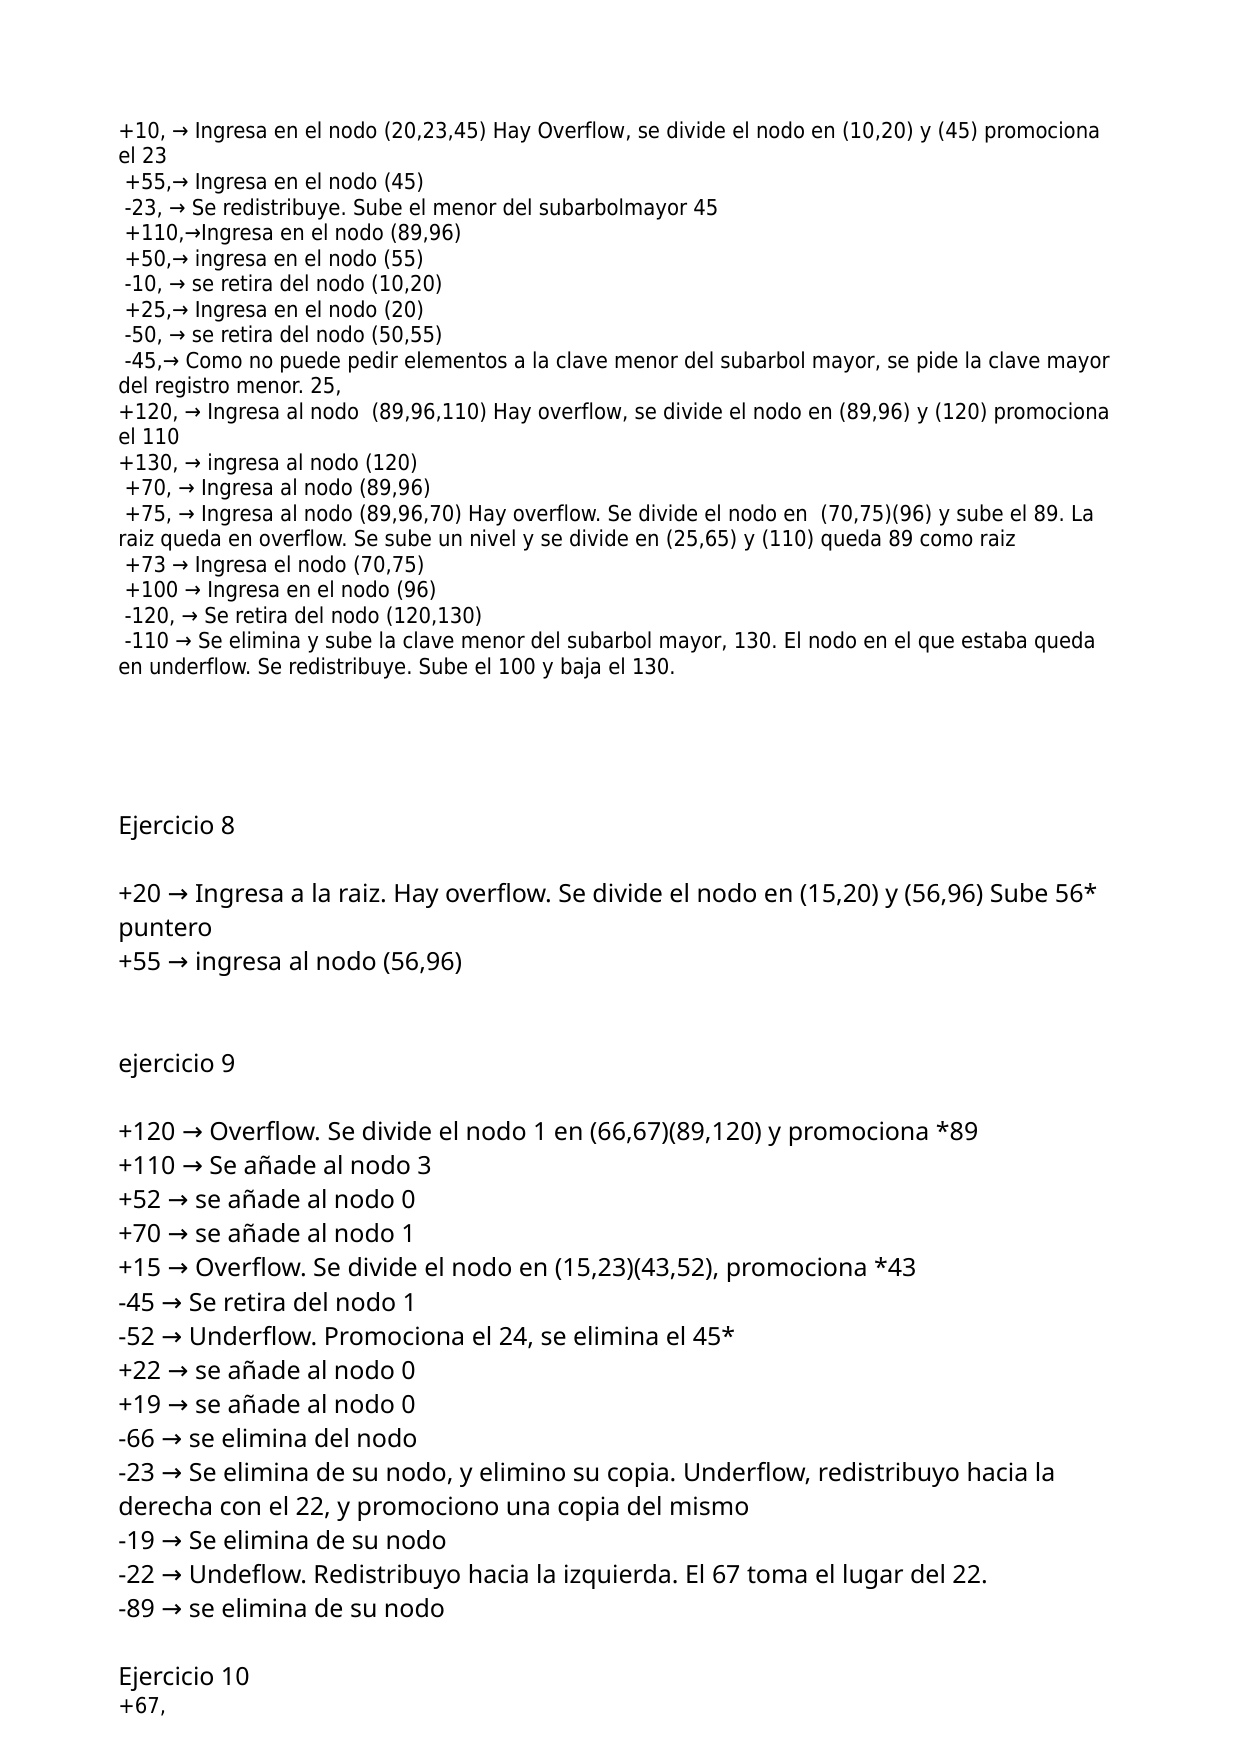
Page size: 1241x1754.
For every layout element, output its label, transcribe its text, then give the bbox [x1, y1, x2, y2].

text -45 → Se retira del nodo 1 [118, 1284, 1122, 1318]
text -10, → se retira del nodo (10,20) [118, 271, 1122, 297]
text -120, → Se retira del nodo (120,130) [118, 603, 1122, 628]
text +25,→ Ingresa en el nodo (20) [118, 297, 1122, 322]
text +120 → Overflow. Se divide el nodo 1 en (66,67)(89,120) y promociona *89 [118, 1114, 1122, 1148]
text +22 → se añade al nodo 0 [118, 1352, 1122, 1386]
text -23 → Se elimina de su nodo, y elimino su copia. Underflow, redistribuyo hacia la derecha con el 22, y promociono una copia del mismo [118, 1454, 1122, 1523]
text +67, [118, 1693, 1122, 1718]
text +70 → se añade al nodo 1 [118, 1216, 1122, 1250]
text +10, → Ingresa en el nodo (20,23,45) Hay Overflow, se divide el nodo en (10,20) y (45) promociona el 23 [118, 118, 1122, 169]
text -89 → se elimina de su nodo [118, 1591, 1122, 1625]
text -50, → se retira del nodo (50,55) [118, 322, 1122, 348]
text Ejercicio 8 [118, 807, 1122, 841]
text -52 → Underflow. Promociona el 24, se elimina el 45* [118, 1318, 1122, 1352]
text -19 → Se elimina de su nodo [118, 1523, 1122, 1557]
text +73 → Ingresa el nodo (70,75) [118, 552, 1122, 577]
text Ejercicio 10 [118, 1659, 1122, 1693]
text +100 → Ingresa en el nodo (96) [118, 577, 1122, 603]
text +15 → Overflow. Se divide el nodo en (15,23)(43,52), promociona *43 [118, 1250, 1122, 1284]
text +130, → ingresa al nodo (120) [118, 450, 1122, 475]
text ejercicio 9 [118, 1046, 1122, 1080]
text +75, → Ingresa al nodo (89,96,70) Hay overflow. Se divide el nodo en (70,75)(96) y sube el 89. La raiz queda en overflow. Se sube un nivel y se divide en (25,65) y (110) queda 89 como raiz [118, 501, 1122, 552]
text +19 → se añade al nodo 0 [118, 1386, 1122, 1420]
text -23, → Se redistribuye. Sube el menor del subarbolmayor 45 [118, 195, 1122, 220]
text +70, → Ingresa al nodo (89,96) [118, 475, 1122, 501]
text -66 → se elimina del nodo [118, 1420, 1122, 1454]
text +110 → Se añade al nodo 3 [118, 1148, 1122, 1182]
text -22 → Undeflow. Redistribuyo hacia la izquierda. El 67 toma el lugar del 22. [118, 1557, 1122, 1591]
text +120, → Ingresa al nodo (89,96,110) Hay overflow, se divide el nodo en (89,96) y (120) promociona el 110 [118, 399, 1122, 450]
text +110,→Ingresa en el nodo (89,96) [118, 220, 1122, 246]
text +20 → Ingresa a la raiz. Hay overflow. Se divide el nodo en (15,20) y (56,96) Sube 56* puntero [118, 875, 1122, 943]
text -45,→ Como no puede pedir elementos a la clave menor del subarbol mayor, se pide la clave mayor del registro menor. 25, [118, 348, 1122, 399]
text -110 → Se elimina y sube la clave menor del subarbol mayor, 130. El nodo en el que estaba queda en underflow. Se redistribuye. Sube el 100 y baja el 130. [118, 628, 1122, 679]
text +50,→ ingresa en el nodo (55) [118, 246, 1122, 271]
text +55,→ Ingresa en el nodo (45) [118, 169, 1122, 195]
text +52 → se añade al nodo 0 [118, 1182, 1122, 1216]
text +55 → ingresa al nodo (56,96) [118, 943, 1122, 978]
